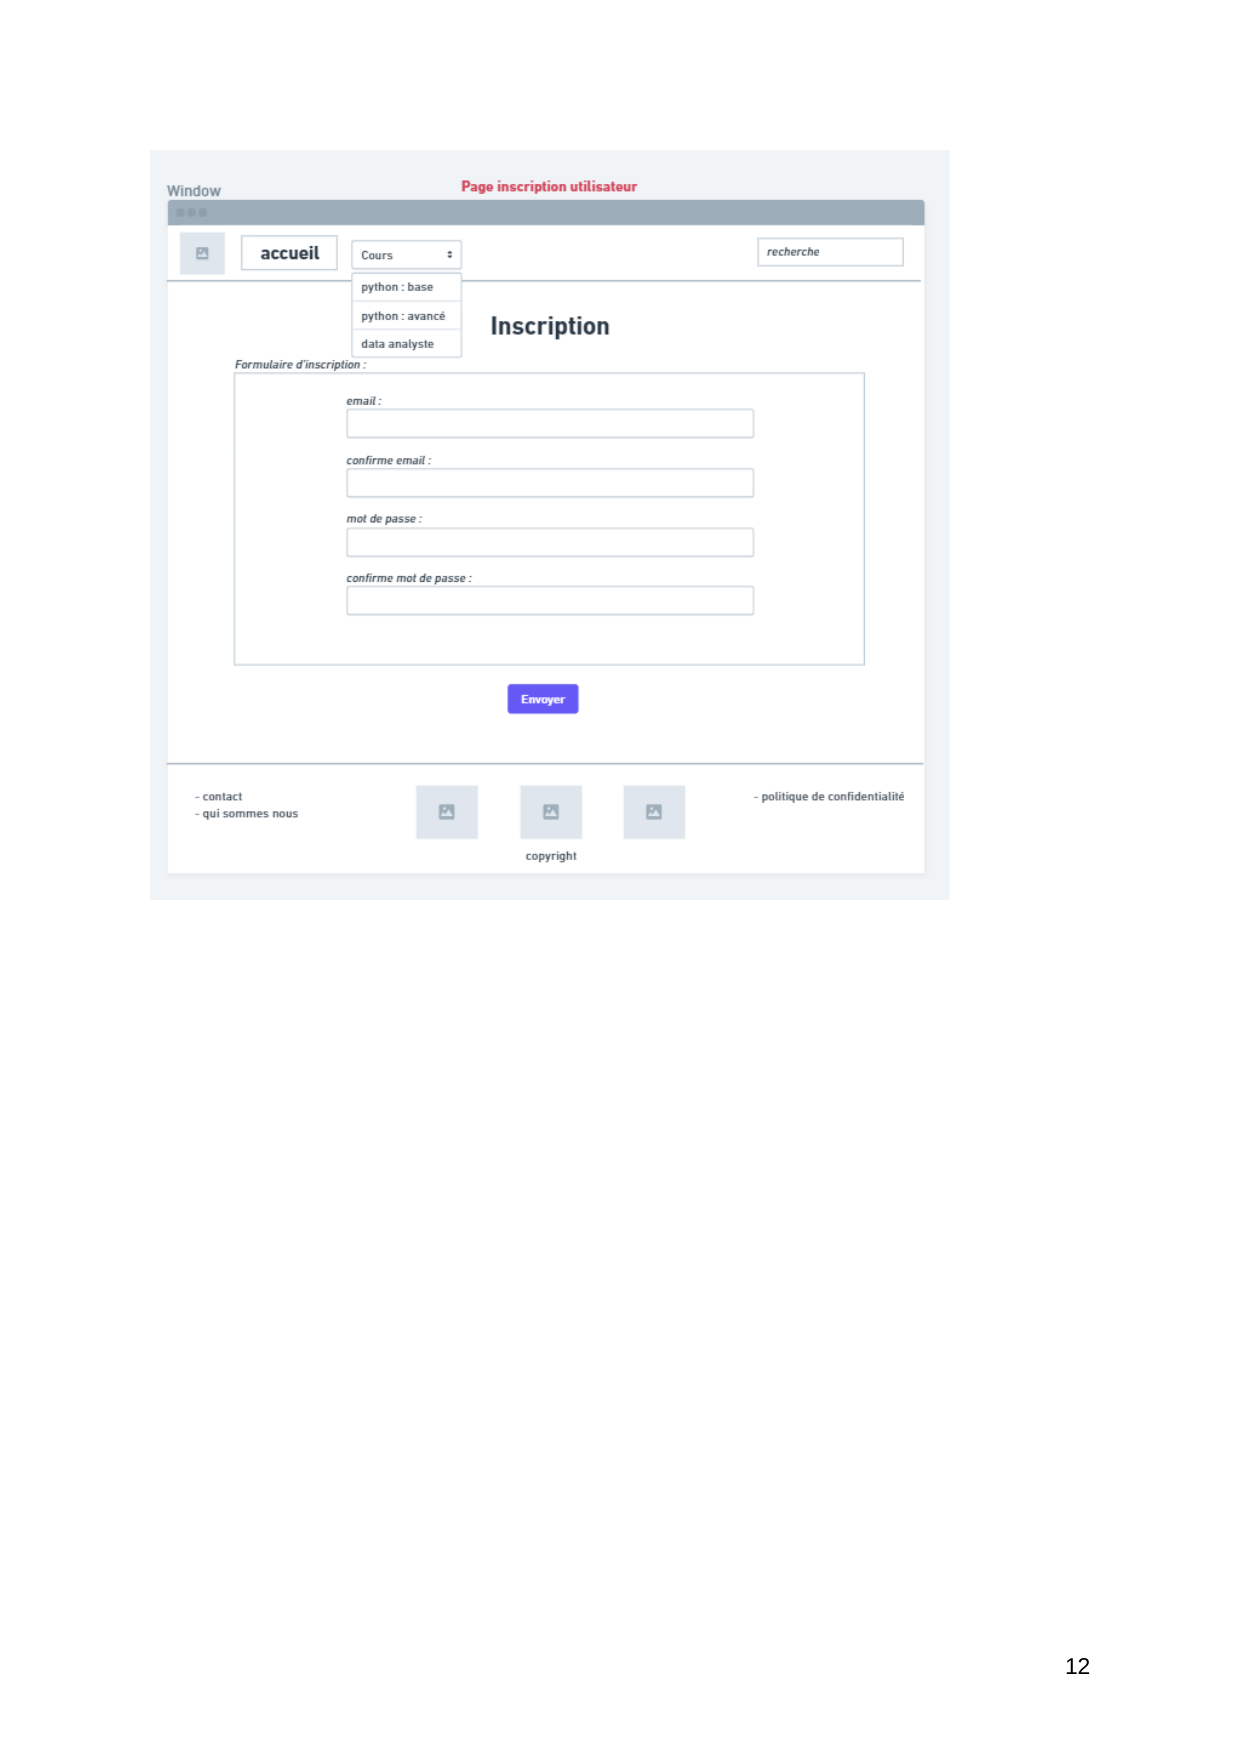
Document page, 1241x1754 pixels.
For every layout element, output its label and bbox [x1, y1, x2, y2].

picture [150, 150, 950, 900]
